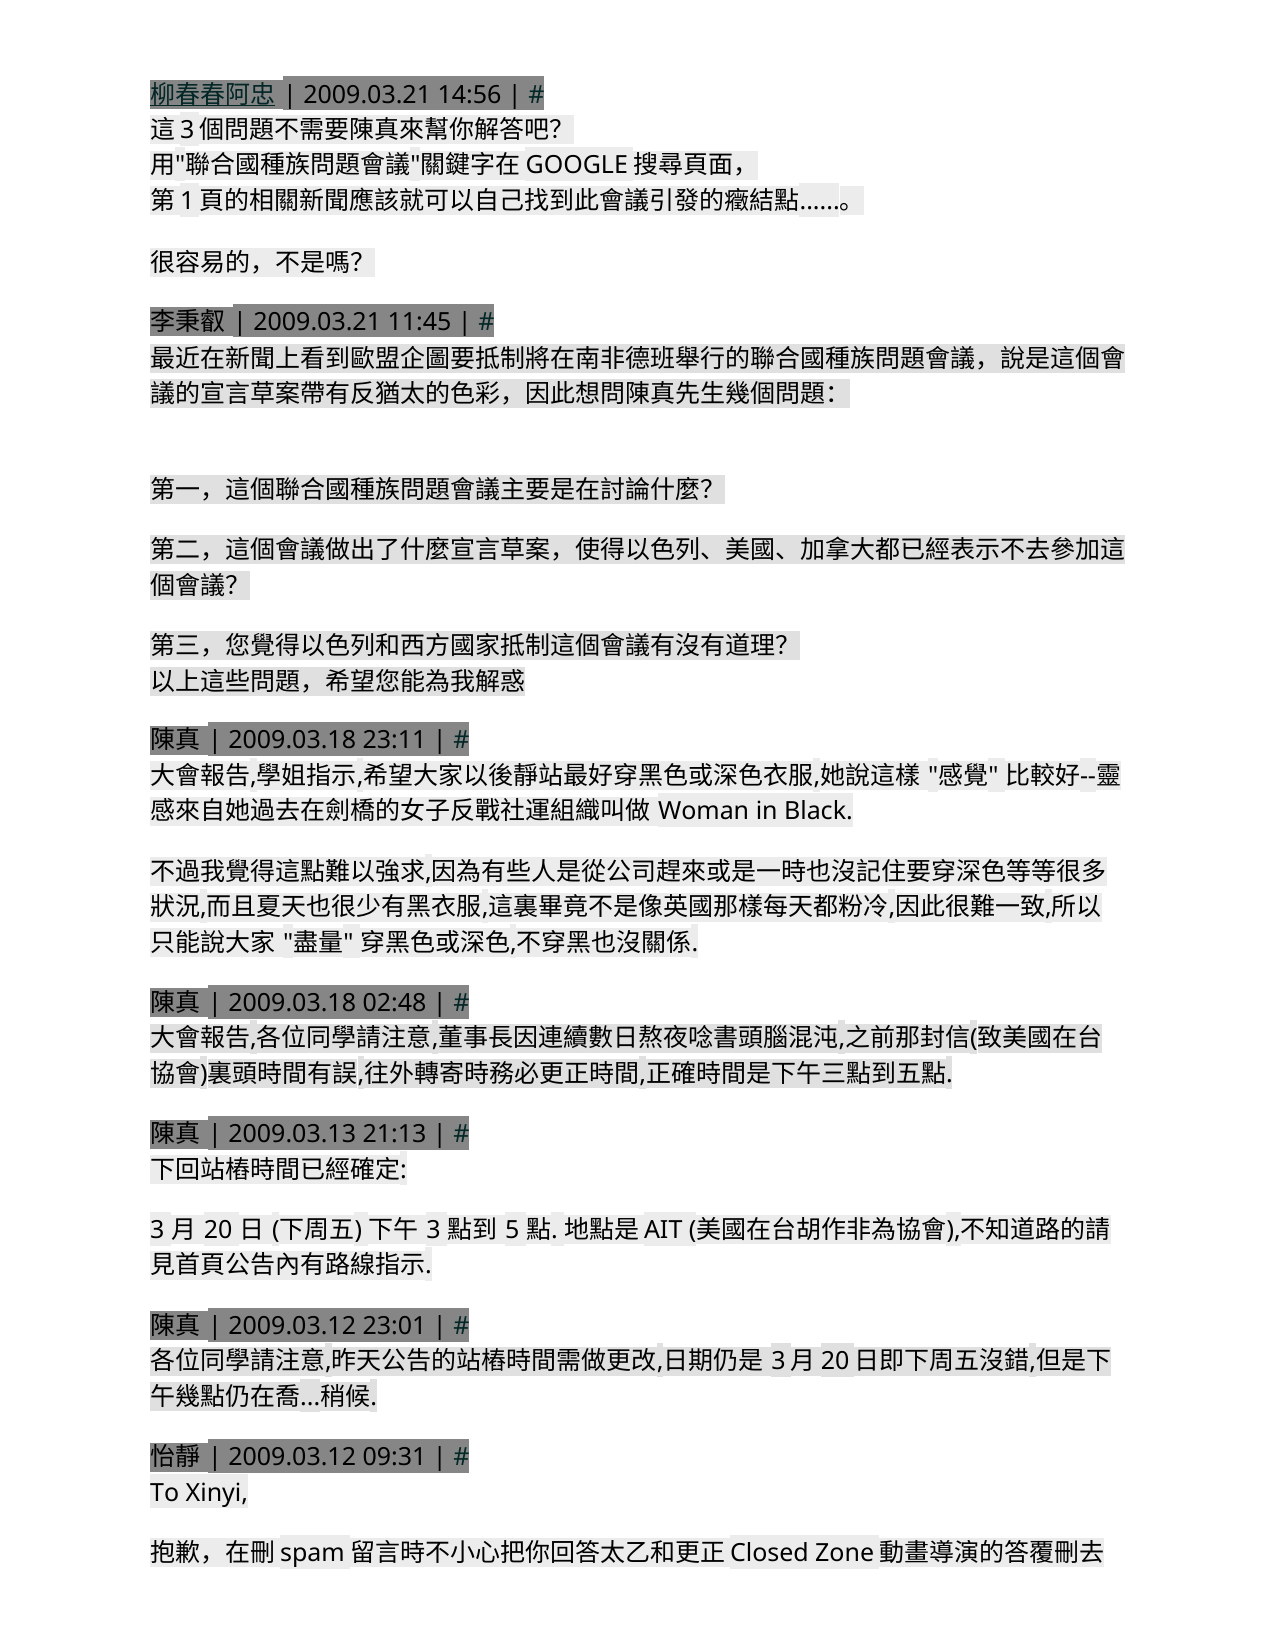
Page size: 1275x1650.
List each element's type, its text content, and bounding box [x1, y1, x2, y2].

text 第三，您覺得以色列和西方國家抵制這個會議有沒有道理？ 以上這些問題，希望您能為我解惑 [150, 625, 1125, 696]
text 最近在新聞上看到歐盟企圖要抵制將在南非德班舉行的聯合國種族問題會議，說是這個會議的宣言草案帶有反猶太的色彩，因此想問陳真先生幾個問題： [150, 337, 1125, 408]
text 各位同學請注意,昨天公告的站樁時間需做更改,日期仍是 3月20日即下周五沒錯,但是下午幾點仍在喬...稍候. [150, 1342, 1125, 1412]
text 不過我覺得這點難以強求,因為有些人是從公司趕來或是一時也沒記住要穿深色等等很多狀況,而且夏天也很少有黑衣服,這裏畢竟不是像英國那樣每天都粉冷,因此很難一致,所以只能說大家 "盡量" 穿黑色或深色,不穿黑也沒關係. [150, 852, 1125, 958]
text 怡靜 | 2009.03.12 09:31 | # [150, 1437, 1125, 1473]
text 陳真 | 2009.03.18 23:11 | # [150, 721, 1125, 756]
text 陳真 | 2009.03.13 21:13 | # [150, 1114, 1125, 1150]
text 大會報告,各位同學請注意,董事長因連續數日熬夜唸書頭腦混沌,之前那封信(致美國在台協會)裏頭時間有誤,往外轉寄時務必更正時間,正確時間是下午三點到五點. [150, 1019, 1125, 1089]
text To Xinyi, [150, 1473, 1125, 1508]
text 抱歉，在刪spam留言時不小心把你回答太乙和更正Closed Zone動畫導演的答覆刪去 [150, 1533, 1125, 1569]
text 大會報告,學姐指示,希望大家以後靜站最好穿黑色或深色衣服,她說這樣 "感覺" 比較好--靈感來自她過去在劍橋的女子反戰社運組織叫做 Woman in Black. [150, 756, 1125, 827]
text 李秉叡 | 2009.03.21 11:45 | # [150, 302, 1125, 337]
text 陳真 | 2009.03.18 02:48 | # [150, 983, 1125, 1019]
text 第二，這個會議做出了什麼宣言草案，使得以色列、美國、加拿大都已經表示不去參加這個會議？ [150, 529, 1125, 600]
text 第一，這個聯合國種族問題會議主要是在討論什麼？ [150, 433, 1125, 504]
text 下回站樁時間已經確定: [150, 1150, 1125, 1185]
text 這3個問題不需要陳真來幫你解答吧？ 用"聯合國種族問題會議"關鍵字在GOOGLE搜尋頁面， 第1頁的相關新聞應該就可以自己找到此會議引發的癥結點......。 [150, 110, 1125, 217]
text 柳春春阿忠 | 2009.03.21 14:56 | # [150, 75, 1125, 110]
text 很容易的，不是嗎？ [150, 242, 1125, 277]
text 陳真 | 2009.03.12 23:01 | # [150, 1306, 1125, 1342]
text 3 月 20 日 (下周五) 下午 3 點到 5 點. 地點是AIT (美國在台胡作非為協會),不知道路的請見首頁公告內有路線指示. [150, 1210, 1125, 1281]
